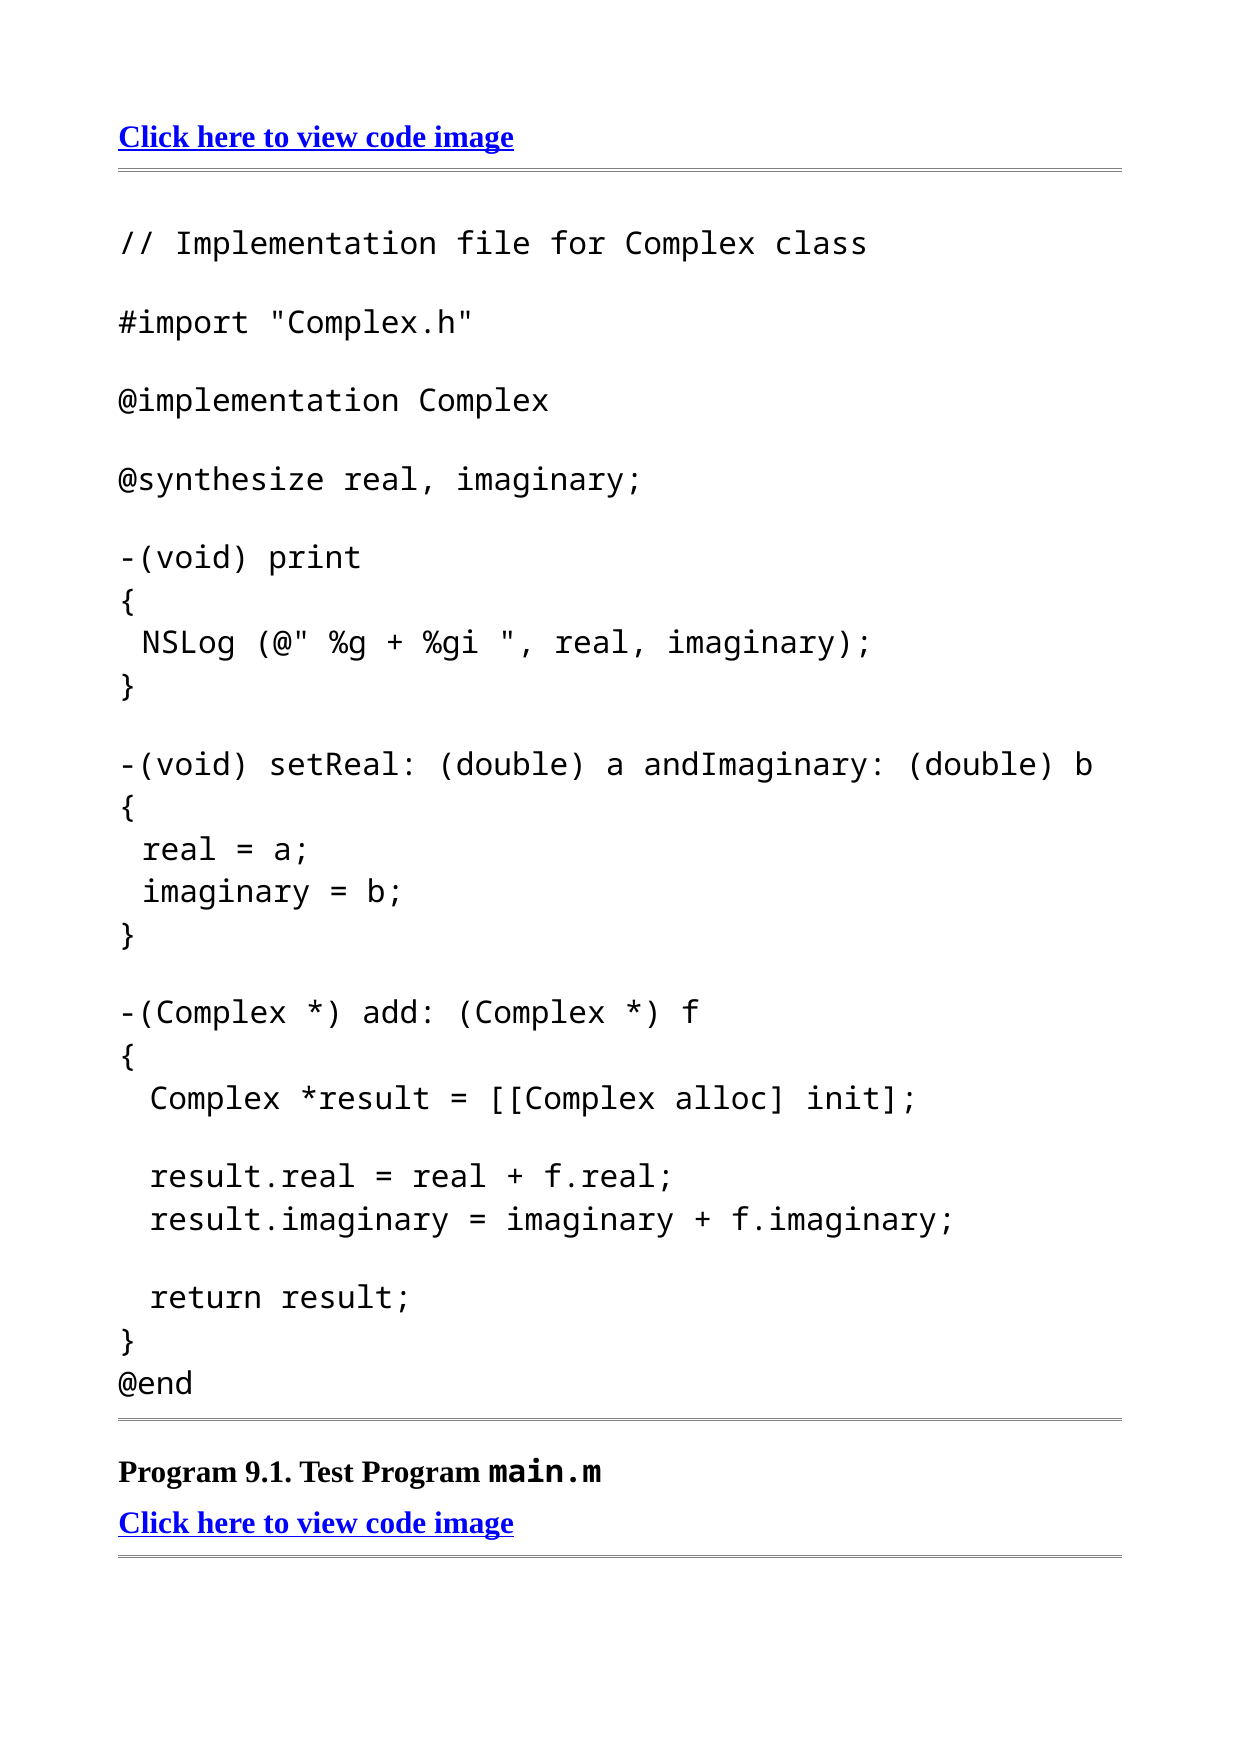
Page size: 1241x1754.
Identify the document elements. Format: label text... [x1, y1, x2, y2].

text Click here to view code image [118, 1504, 1122, 1540]
text // Implementation file for Complex class #import "Complex.h" @implementation Complex @synthesize real, imaginary; -(void) print { NSLog (@" %g + %gi ", real, imaginary); } -(void) setReal: (double) a andImaginary: (double) b { real = a; imaginary = b; } -(Complex *) add: (Complex *) f { Complex *result = [[Complex alloc] init]; result.real = real + f.real; result.imaginary = imaginary + f.imaginary; return result; } @end [118, 221, 1122, 1403]
text Program 9.1. Test Program main.m [118, 1449, 1122, 1492]
text Click here to view code image [118, 118, 1122, 154]
